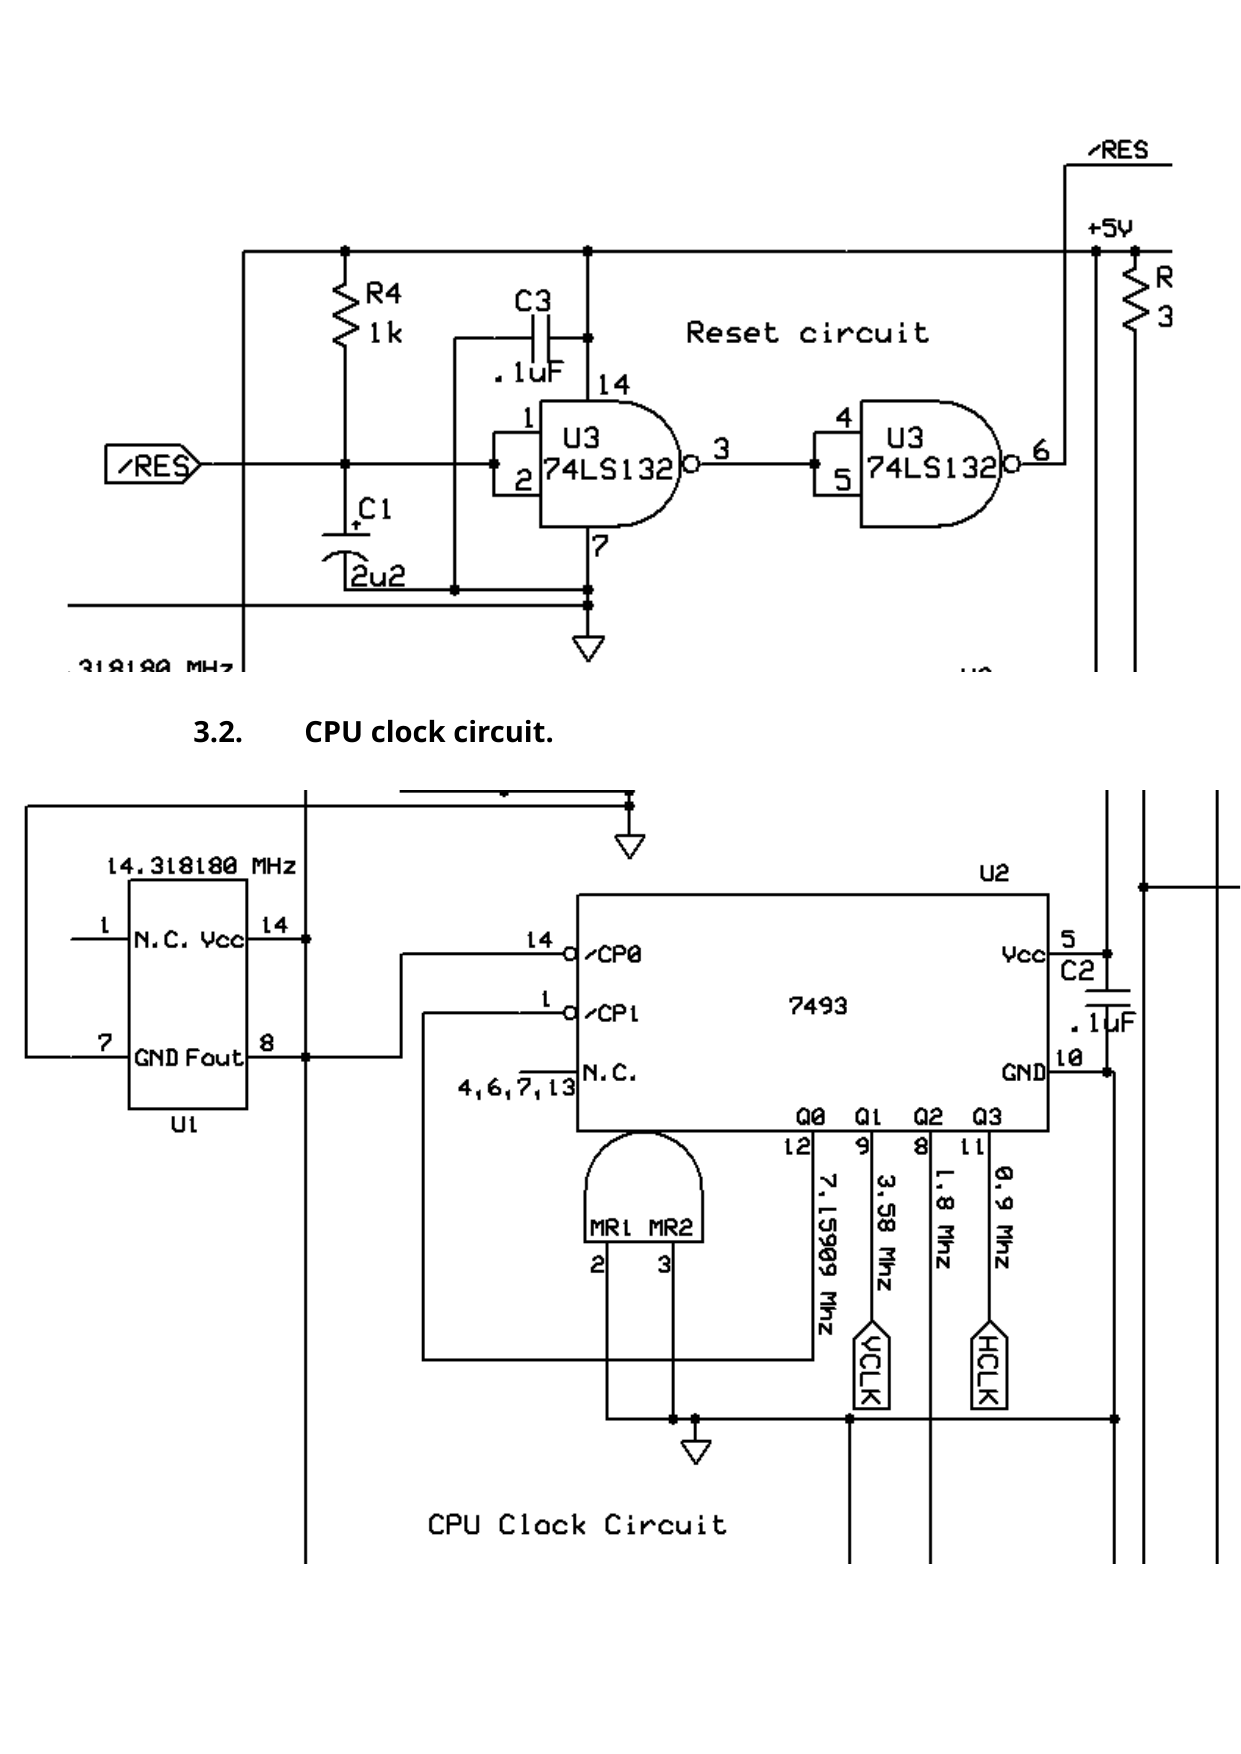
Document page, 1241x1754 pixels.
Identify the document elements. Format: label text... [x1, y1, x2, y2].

list CPU clock circuit. [193, 711, 1122, 751]
